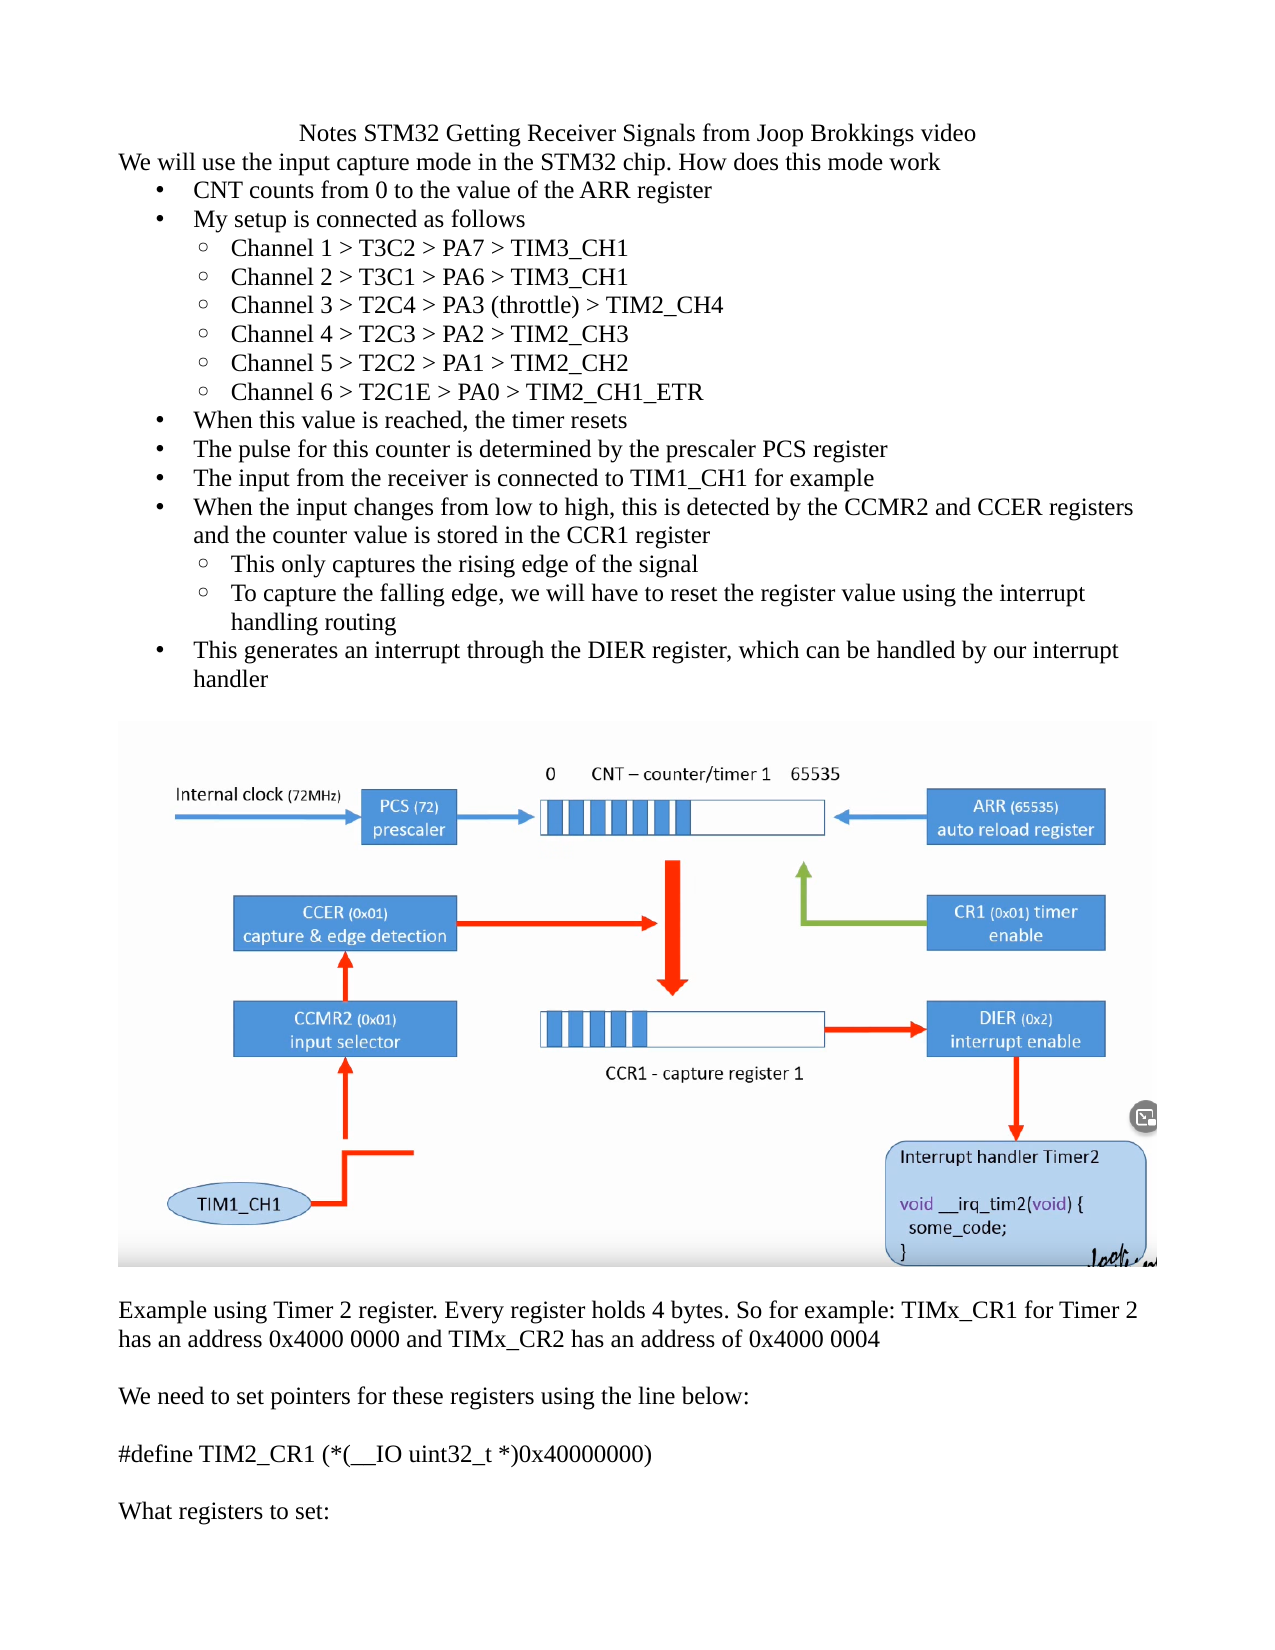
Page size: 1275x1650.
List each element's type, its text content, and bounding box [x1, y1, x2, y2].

text #define TIM2_CR1 (*(__IO uint32_t *)0x40000000) [118, 1439, 1157, 1467]
text We need to set pointers for these registers using the line below: [118, 1381, 1157, 1410]
picture [118, 721, 1157, 1267]
list My setup is connected as follows [156, 204, 1157, 233]
list This generates an interrupt through the DIER register, which can be handled by our interrupt handler [156, 636, 1157, 693]
list When this value is reached, the timer resets [156, 406, 1157, 434]
list Channel 5 > T2C2 > PA1 > TIM2_CH2 [193, 348, 1157, 377]
list Channel 1 > T3C2 > PA7 > TIM3_CH1 [193, 233, 1157, 262]
list Channel 2 > T3C1 > PA6 > TIM3_CH1 [193, 262, 1157, 291]
list The pulse for this counter is determined by the prescaler PCS register [156, 434, 1157, 463]
list Channel 6 > T2C1E > PA0 > TIM2_CH1_ETR [193, 377, 1157, 406]
text Notes STM32 Getting Receiver Signals from Joop Brokkings video [118, 118, 1157, 147]
list This only captures the rising edge of the signal [193, 549, 1157, 578]
list Channel 3 > T2C4 > PA3 (throttle) > TIM2_CH4 [193, 291, 1157, 319]
list To capture the falling edge, we will have to reset the register value using the interrupt handling routing [193, 578, 1157, 636]
list CNT counts from 0 to the value of the ARR register [156, 176, 1157, 204]
text What registers to set: [118, 1496, 1157, 1525]
list When the input changes from low to high, this is detected by the CCMR2 and CCER registers and the counter value is stored in the CCR1 register [156, 492, 1157, 549]
text We will use the input capture mode in the STM32 chip. How does this mode work [118, 147, 1157, 176]
list Channel 4 > T2C3 > PA2 > TIM2_CH3 [193, 319, 1157, 348]
list The input from the receiver is connected to TIM1_CH1 for example [156, 463, 1157, 492]
text Example using Timer 2 register. Every register holds 4 bytes. So for example: TIMx_CR1 for Timer 2 has an address 0x4000 0000 and TIMx_CR2 has an address of 0x4000 0004 [118, 1295, 1157, 1352]
